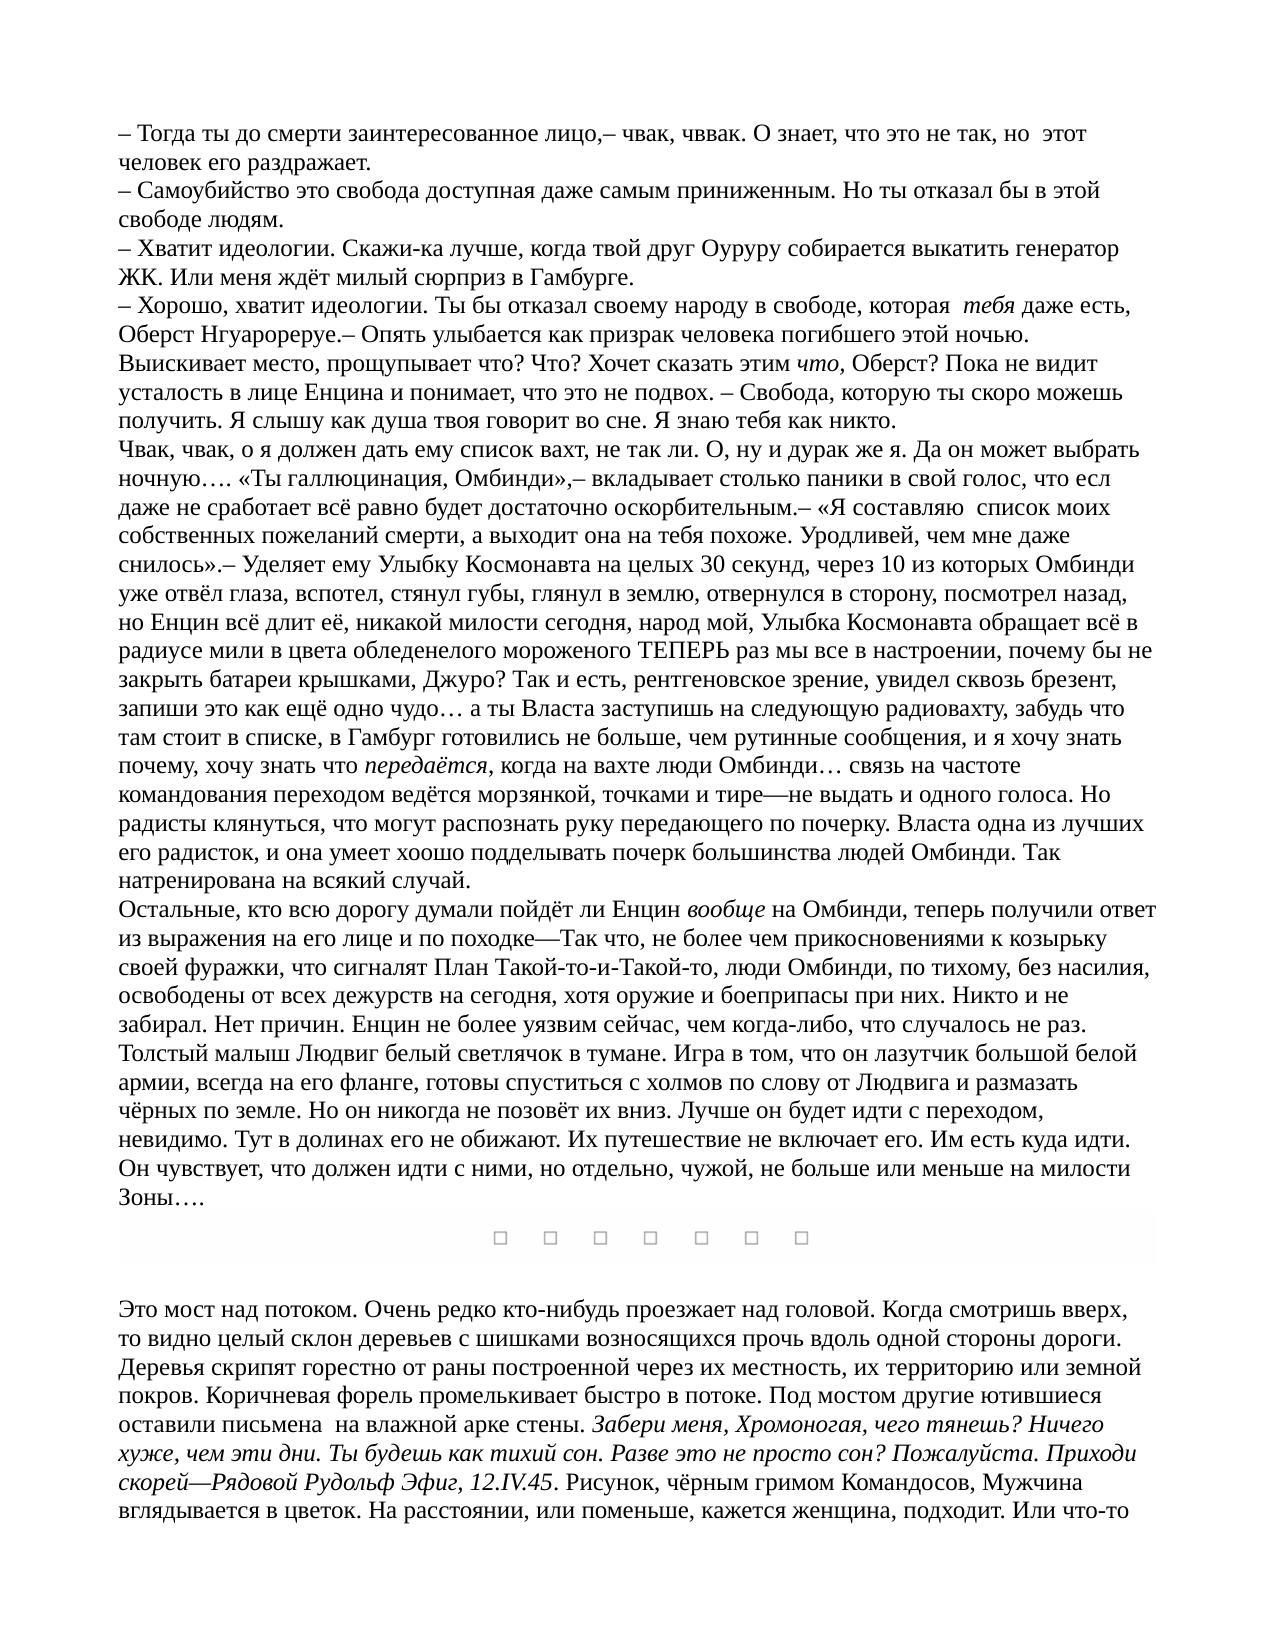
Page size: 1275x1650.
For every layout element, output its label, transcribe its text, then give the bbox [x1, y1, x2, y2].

picture [118, 1210, 1157, 1266]
text Это мост над потоком. Очень редко кто-нибудь проезжает над головой. Когда смотришь вверх, то видно целый склон деревьев с шишками возносящихся прочь вдоль одной стороны дороги. Деревья скрипят горестно от раны построенной через их местность, их территорию или земной покров. Коричневая форель промелькивает быстро в потоке. Под мостом другие ютившиеся оставили письмена на влажной арке стены. Забери меня, Хромоногая, чего тянешь? Ничего хуже, чем эти дни. Ты будешь как тихий сон. Разве это не просто сон? Пожалуйста. Приходи скорей—Рядовой Рудольф Эфиг, 12.IV.45. Рисунок, чёрным гримом Командосов, Мужчина вглядывается в цветок. На расстоянии, или поменьше, кажется женщина, подходит. Или что-то [118, 1294, 1157, 1524]
text Остальные, кто всю дорогу думали пойдёт ли Енцин вообще на Омбинди, теперь получили ответ из выражения на его лице и по походке—Так что, не более чем прикосновениями к козырьку своей фуражки, что сигналят План Такой-то-и-Такой-то, люди Омбинди, по тихому, без насилия, освободены от всех дежурств на сегодня, хотя оружие и боеприпасы при них. Никто и не забирал. Нет причин. Енцин не более уязвим сейчас, чем когда-либо, что случалось не раз. [118, 894, 1157, 1038]
text Толстый малыш Людвиг белый светлячок в тумане. Игра в том, что он лазутчик большой белой армии, всегда на его фланге, готовы спуститься с холмов по слову от Людвига и размазать чёрных по земле. Но он никогда не позовёт их вниз. Лучше он будет идти с переходом, невидимо. Тут в долинах его не обижают. Их путешествие не включает его. Им есть куда идти. Он чувствует, что должен идти с ними, но отдельно, чужой, не больше или меньше на милости Зоны…. [118, 1038, 1157, 1210]
text – Хватит идеологии. Скажи-ка лучше, когда твой друг Оуруру собирается выкатить генератор ЖК. Или меня ждёт милый сюрприз в Гамбурге. [118, 233, 1157, 291]
text – Самоубийство это свобода доступная даже самым приниженным. Но ты отказал бы в этой свободе людям. [118, 176, 1157, 233]
text Чвак, чвак, о я должен дать ему список вахт, не так ли. О, ну и дурак же я. Да он может выбрать ночную…. «Ты галлюцинация, Омбинди»,– вкладывает столько паники в свой голос, что есл даже не сработает всё равно будет достаточно оскорбительным.– «Я составляю список моих собственных пожеланий смерти, а выходит она на тебя похоже. Уродливей, чем мне даже снилось».– Уделяет ему Улыбку Космонавта на целых 30 секунд, через 10 из которых Омбинди уже отвёл глаза, вспотел, стянул губы, глянул в землю, отвернулся в сторону, посмотрел назад, но Енцин всё длит её, никакой милости сегодня, народ мой, Улыбка Космонавта обращает всё в радиусе мили в цвета обледенелого мороженого ТЕПЕРЬ раз мы все в настроении, почему бы не закрыть батареи крышками, Джуро? Так и есть, рентгеновское зрение, увидел сквозь брезент, запиши это как ещё одно чудо… а ты Власта заступишь на следующую радиовахту, забудь что там стоит в списке, в Гамбург готовились не больше, чем рутинные сообщения, и я хочу знать почему, хочу знать что передаётся, когда на вахте люди Омбинди… связь на частоте командования переходом ведётся морзянкой, точками и тире—не выдать и одного голоса. Но радисты клянуться, что могут распознать руку передающего по почерку. Власта одна из лучших его радисток, и она умеет хоошо подделывать почерк большинства людей Омбинди. Так натренирована на всякий случай. [118, 434, 1157, 894]
text – Тогда ты до смерти заинтересованное лицо,– чвак, чввак. О знает, что это не так, но этот человек его раздражает. [118, 118, 1157, 176]
text – Хорошо, хватит идеологии. Ты бы отказал своему народу в свободе, которая тебя даже есть, Оберст Нгуарореруе.– Опять улыбается как призрак человека погибшего этой ночью. Выискивает место, прощупывает что? Что? Хочет сказать этим что, Оберст? Пока не видит усталость в лице Енцина и понимает, что это не подвох. – Свобода, которую ты скоро можешь получить. Я слышу как душа твоя говорит во сне. Я знаю тебя как никто. [118, 291, 1157, 434]
